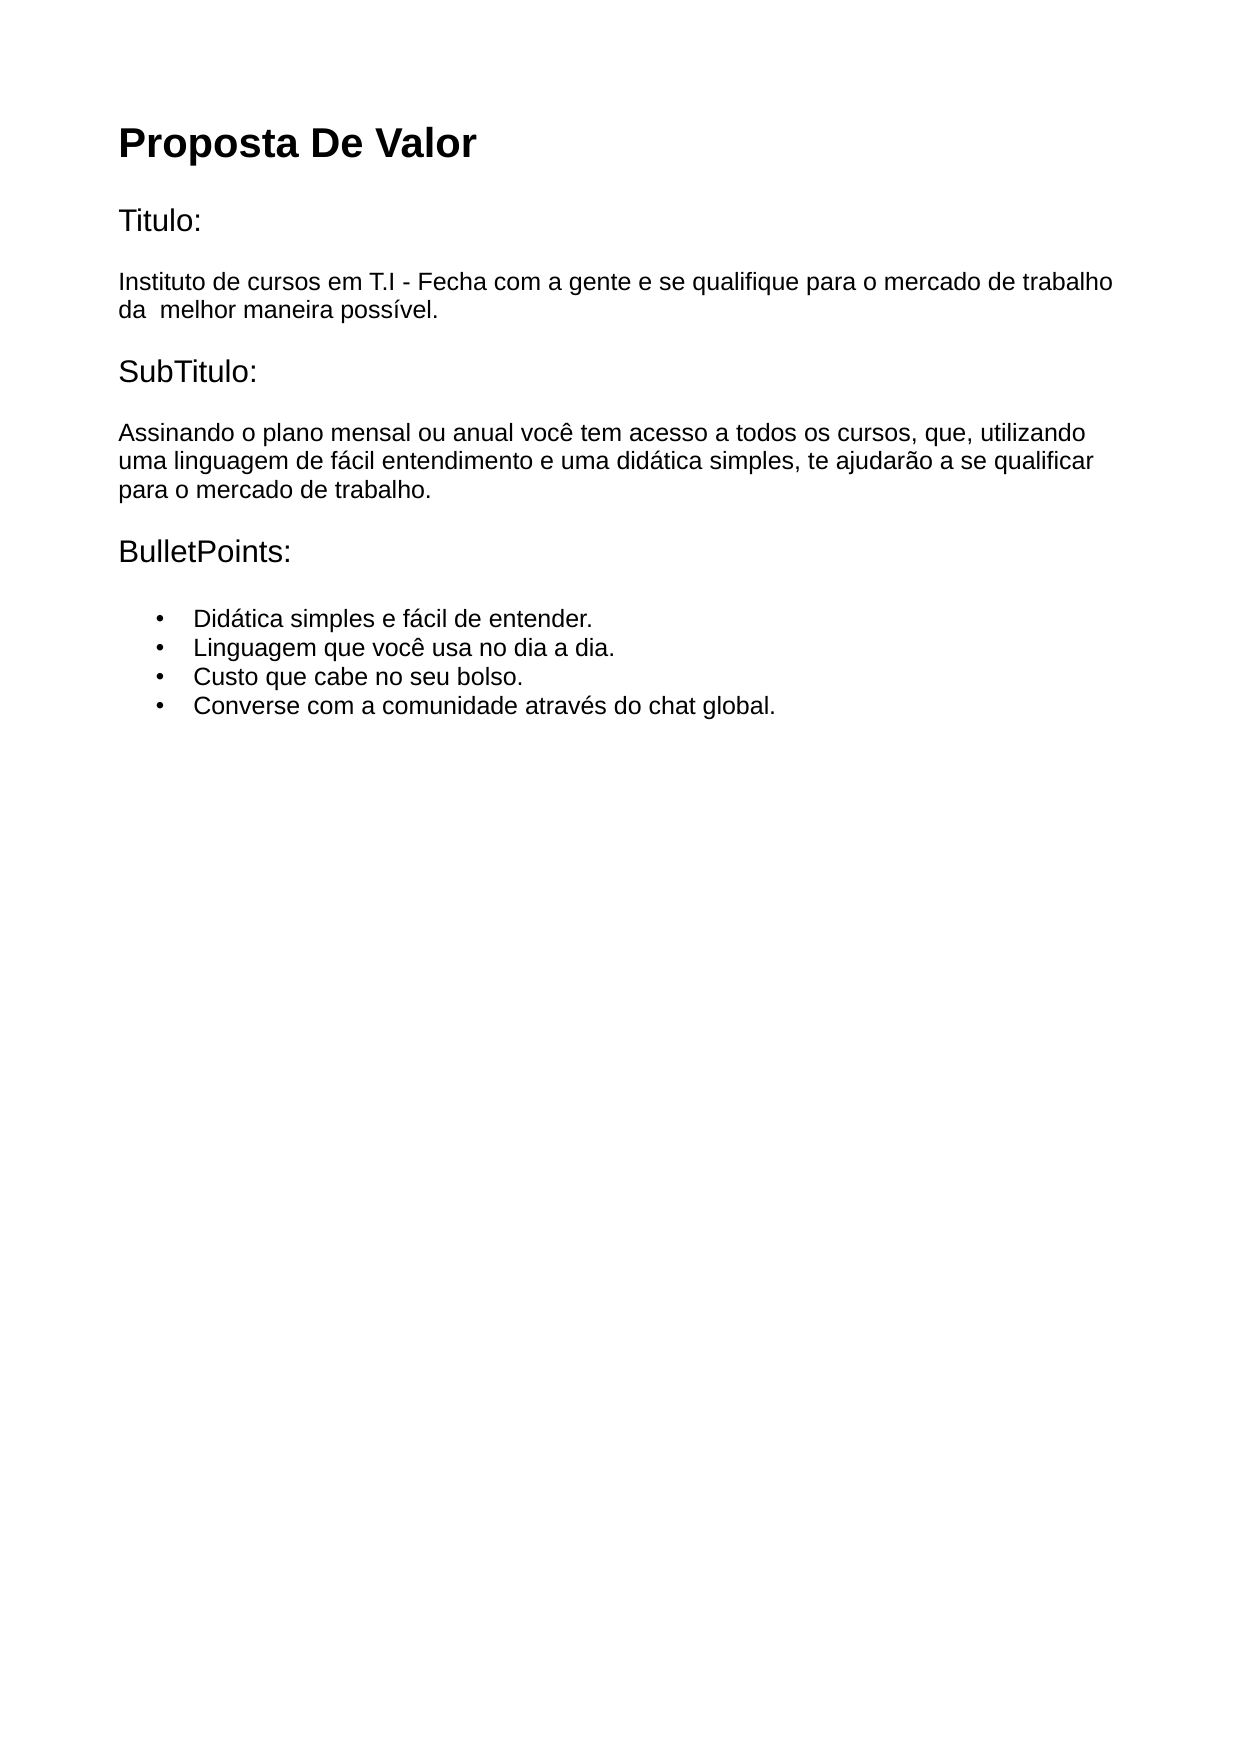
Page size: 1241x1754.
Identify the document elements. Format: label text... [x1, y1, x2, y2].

text SubTitulo: [118, 353, 1122, 389]
list Converse com a comunidade através do chat global. [156, 691, 1122, 720]
text Proposta De Valor [118, 118, 1122, 166]
list Didática simples e fácil de entender. [156, 604, 1122, 633]
text Titulo: [118, 202, 1122, 238]
list Custo que cabe no seu bolso. [156, 662, 1122, 691]
list Linguagem que você usa no dia a dia. [156, 633, 1122, 662]
text Assinando o plano mensal ou anual você tem acesso a todos os cursos, que, utilizando uma linguagem de fácil entendimento e uma didática simples, te ajudarão a se qualificar para o mercado de trabalho. [118, 418, 1122, 504]
text BulletPoints: [118, 533, 1122, 568]
text Instituto de cursos em T.I - Fecha com a gente e se qualifique para o mercado de trabalho da melhor maneira possível. [118, 267, 1122, 324]
